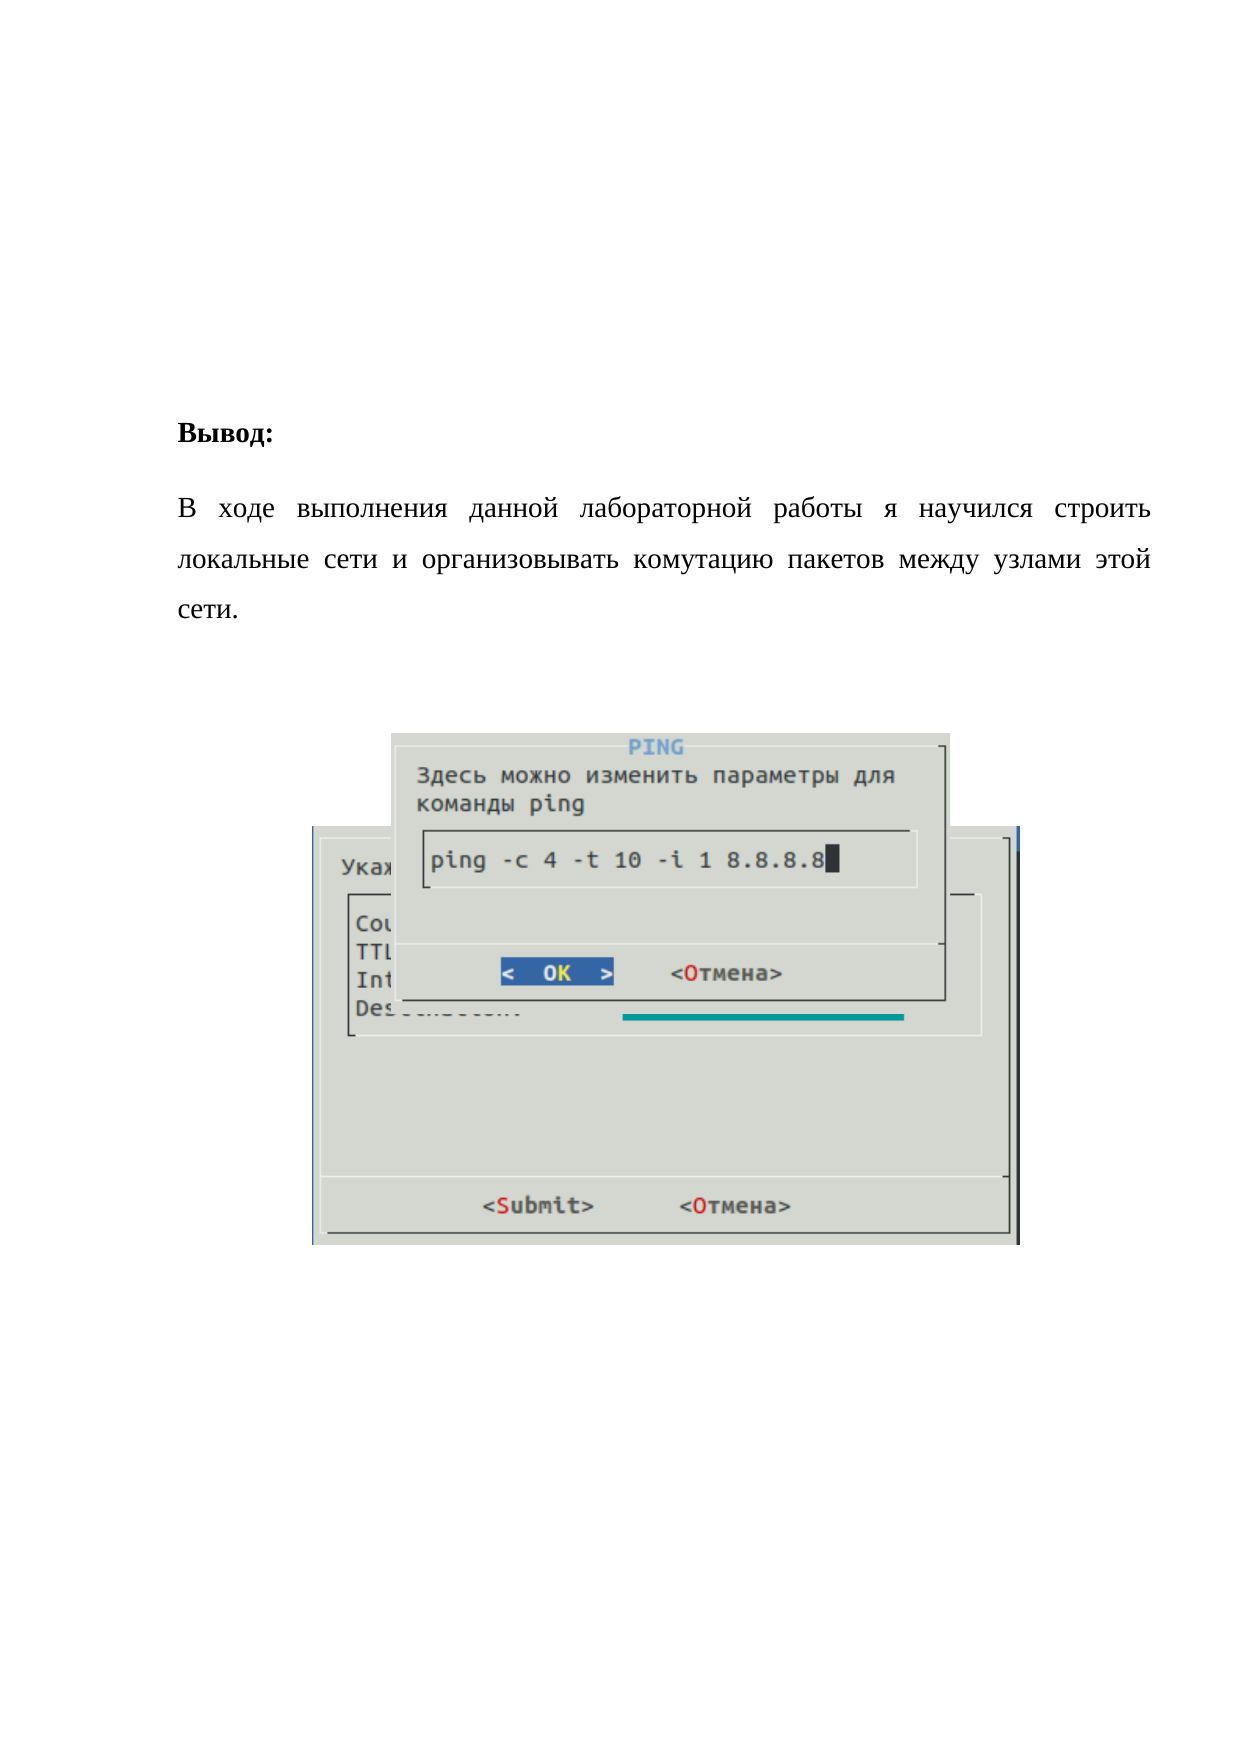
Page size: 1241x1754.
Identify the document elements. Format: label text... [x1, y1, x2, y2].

picture [312, 733, 1020, 1245]
text Вывод: [177, 415, 1152, 449]
text В ходе выполнения данной лабораторной работы я научился строить локальные сети и организовывать комутацию пакетов между узлами этой сети. [177, 491, 1152, 625]
